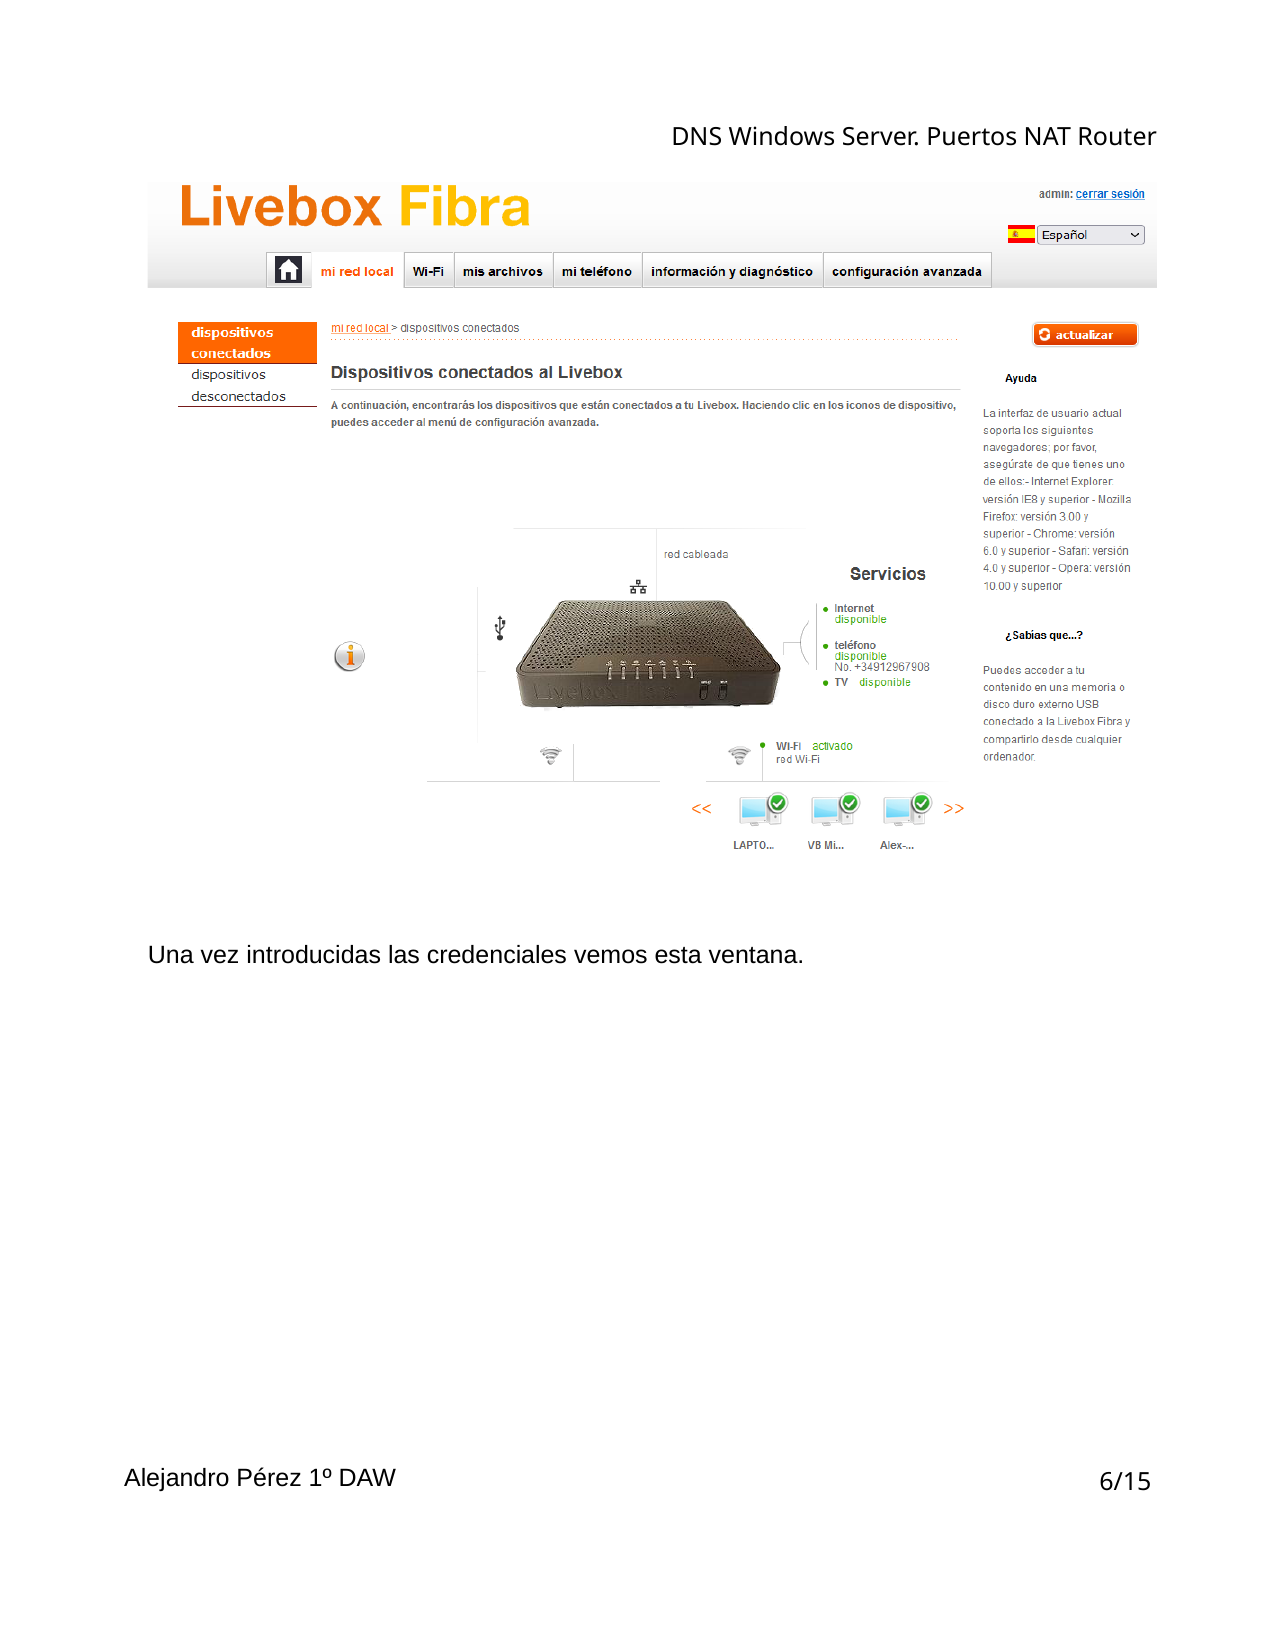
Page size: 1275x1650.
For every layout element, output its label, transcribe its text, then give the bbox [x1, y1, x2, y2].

picture [147, 182, 1157, 867]
text Una vez introducidas las credenciales vemos esta ventana. [148, 925, 1157, 969]
